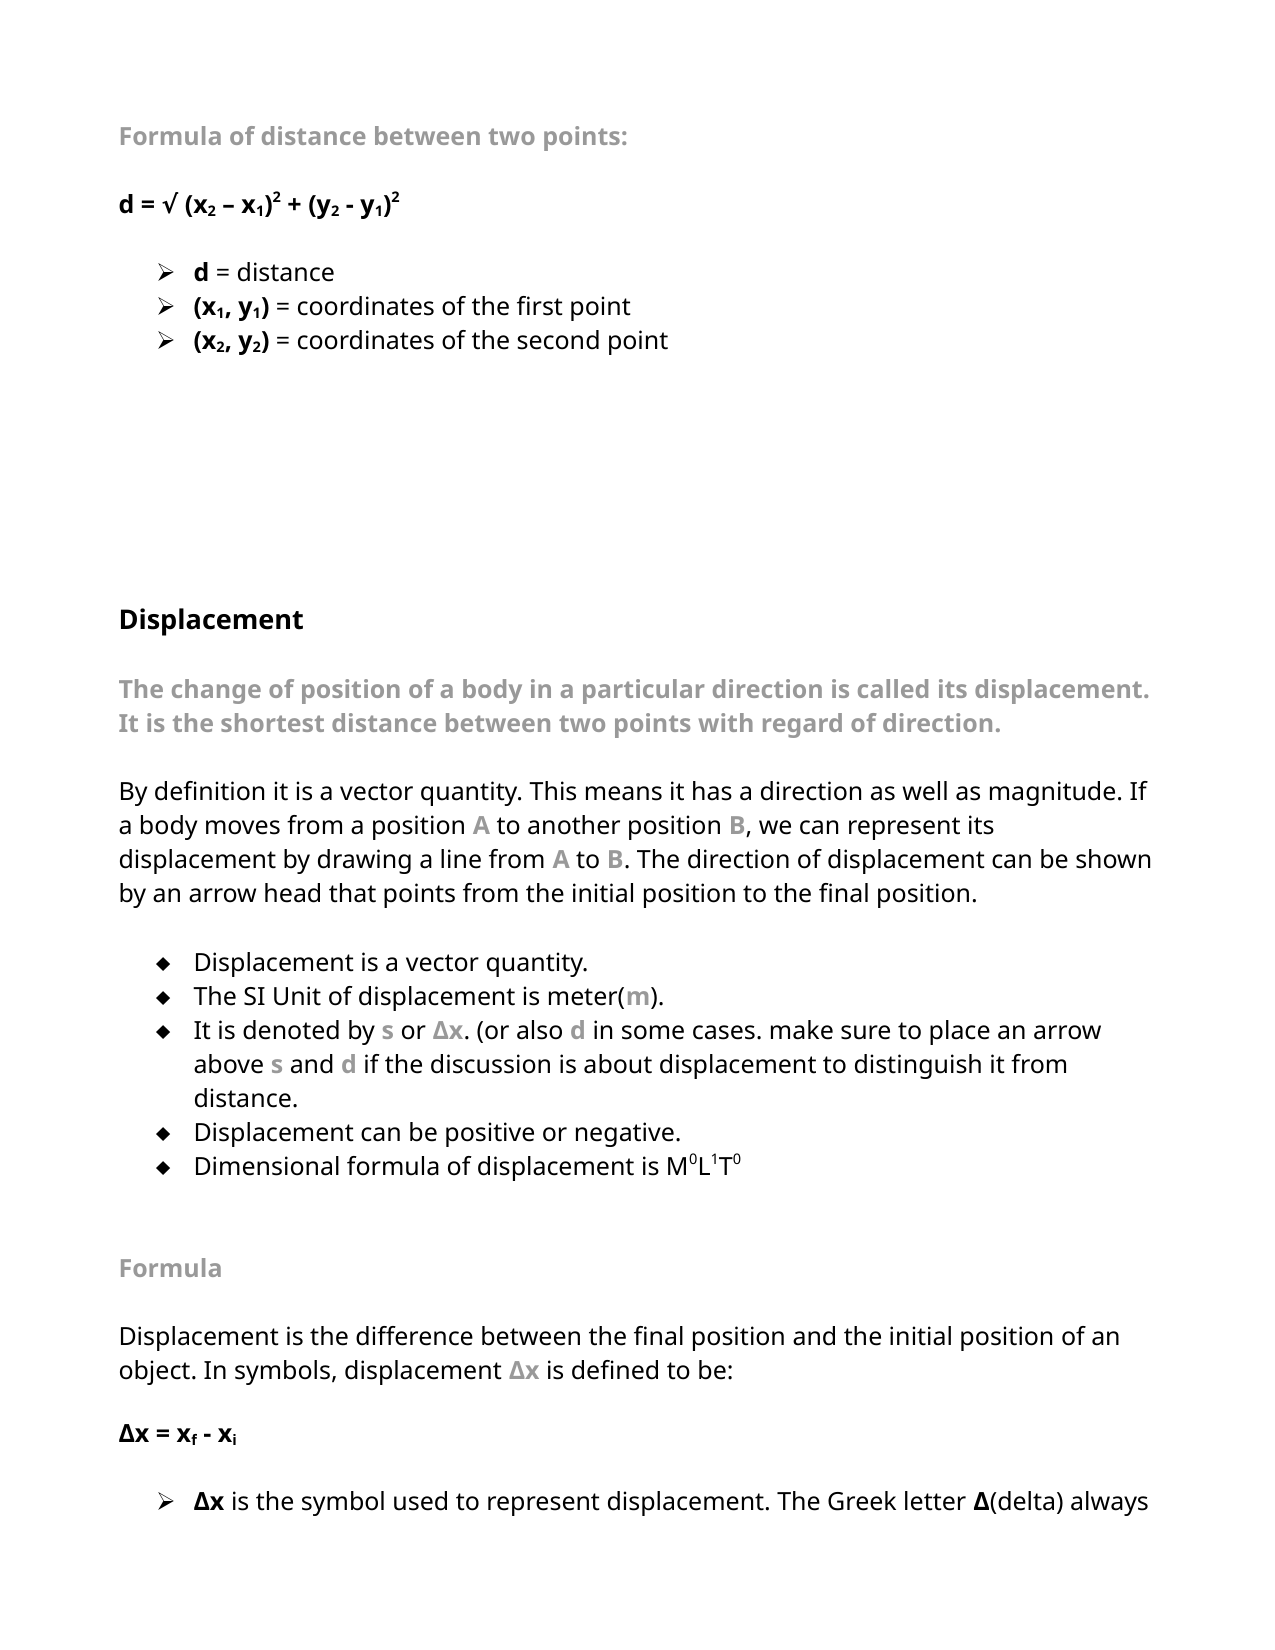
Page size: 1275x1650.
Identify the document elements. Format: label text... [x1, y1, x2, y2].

text Formula [118, 1251, 1157, 1285]
list Δx is the symbol used to represent displacement. The Greek letter Δ(delta) always [156, 1484, 1157, 1518]
text Δx = xf - xi [118, 1416, 1157, 1450]
list (x2, y2) = coordinates of the second point [156, 323, 1157, 357]
list It is denoted by s or Δx. (or also d in some cases. make sure to place an arrow above s and d if the discussion is about displacement to distinguish it from distance. [156, 1012, 1157, 1114]
list Displacement can be positive or negative. [156, 1114, 1157, 1149]
text The change of position of a body in a particular direction is called its displacement. It is the shortest distance between two points with regard of direction. [118, 672, 1157, 740]
list The SI Unit of displacement is meter(m). [156, 978, 1157, 1012]
list Displacement is a vector quantity. [156, 944, 1157, 978]
text Displacement [118, 601, 1157, 638]
text Displacement is the difference between the final position and the initial position of an object. In symbols, displacement Δx is defined to be: [118, 1319, 1157, 1387]
list (x1, y1) = coordinates of the first point [156, 289, 1157, 323]
text Formula of distance between two points: [118, 118, 1157, 152]
list Dimensional formula of displacement is M0L1T0 [156, 1149, 1157, 1183]
text By definition it is a vector quantity. This means it has a direction as well as magnitude. If a body moves from a position A to another position B, we can represent its displacement by drawing a line from A to B. The direction of displacement can be shown by an arrow head that points from the initial position to the final position. [118, 774, 1157, 910]
text d = √ (x2 – x1)2 + (y2 - y1)2 [118, 186, 1157, 221]
list d = distance [156, 254, 1157, 289]
